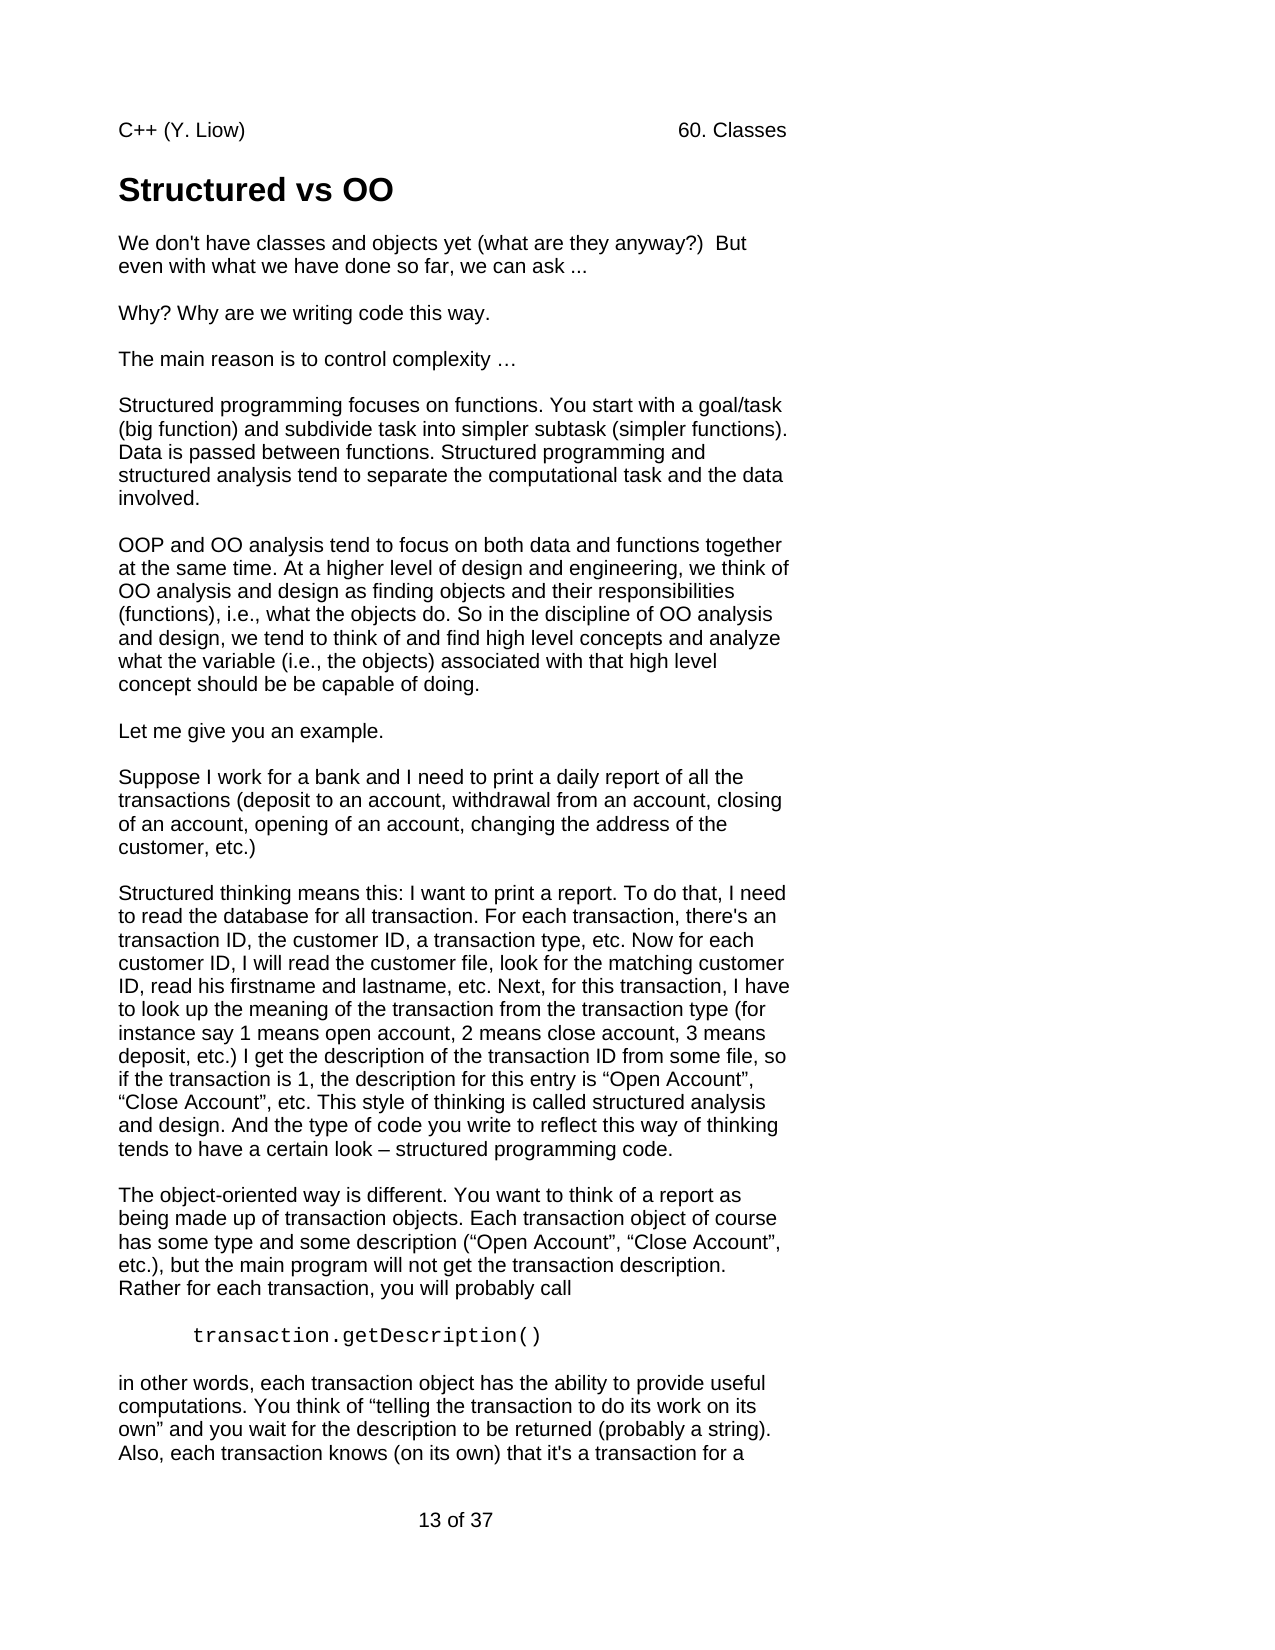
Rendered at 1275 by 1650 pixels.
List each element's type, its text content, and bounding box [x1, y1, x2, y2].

text Structured programming focuses on functions. You start with a goal/task (big function) and subdivide task into simpler subtask (simpler functions). [118, 394, 793, 440]
text Data is passed between functions. Structured programming and structured analysis tend to separate the computational task and the data involved. [118, 440, 793, 510]
text The object-oriented way is different. You want to think of a report as being made up of transaction objects. Each transaction object of course has some type and some description (“Open Account”, “Close Account”, etc.), but the main program will not get the transaction description. Rather for each transaction, you will probably call [118, 1184, 793, 1300]
text Suppose I work for a bank and I need to print a daily report of all the transactions (deposit to an account, withdrawal from an account, closing of an account, opening of an account, changing the address of the customer, etc.) [118, 766, 793, 858]
text in other words, each transaction object has the ability to provide useful computations. You think of “telling the transaction to do its work on its own” and you wait for the description to be returned (probably a string). Also, each transaction knows (on its own) that it's a transaction for a [118, 1371, 793, 1464]
text Structured thinking means this: I want to print a report. To do that, I need to read the database for all transaction. For each transaction, there's an transaction ID, the customer ID, a transaction type, etc. Now for each customer ID, I will read the customer file, look for the matching customer ID, read his firstname and lastname, etc. Next, for this transaction, I have to look up the meaning of the transaction from the transaction type (for instance say 1 means open account, 2 means close account, 3 means deposit, etc.) I get the description of the transaction ID from some file, so if the transaction is 1, the description for this entry is “Open Account”, “Close Account”, etc. This style of thinking is called structured analysis and design. And the type of code you write to reflect this way of thinking tends to have a certain look – structured programming code. [118, 882, 793, 1161]
text transaction.getDescription() [118, 1323, 793, 1348]
text We don't have classes and objects yet (what are they anyway?) But even with what we have done so far, we can ask ... [118, 231, 793, 278]
text The main reason is to control complexity … [118, 347, 793, 371]
text Let me give you an example. [118, 719, 793, 742]
text OOP and OO analysis tend to focus on both data and functions together at the same time. At a higher level of design and engineering, we think of OO analysis and design as finding objects and their responsibilities (functions), i.e., what the objects do. So in the discipline of OO analysis and design, we tend to think of and find high level concepts and analyze what the variable (i.e., the objects) associated with that high level concept should be be capable of doing. [118, 533, 793, 696]
text Why? Why are we writing code this way. [118, 301, 793, 324]
text Structured vs OO [118, 171, 793, 208]
